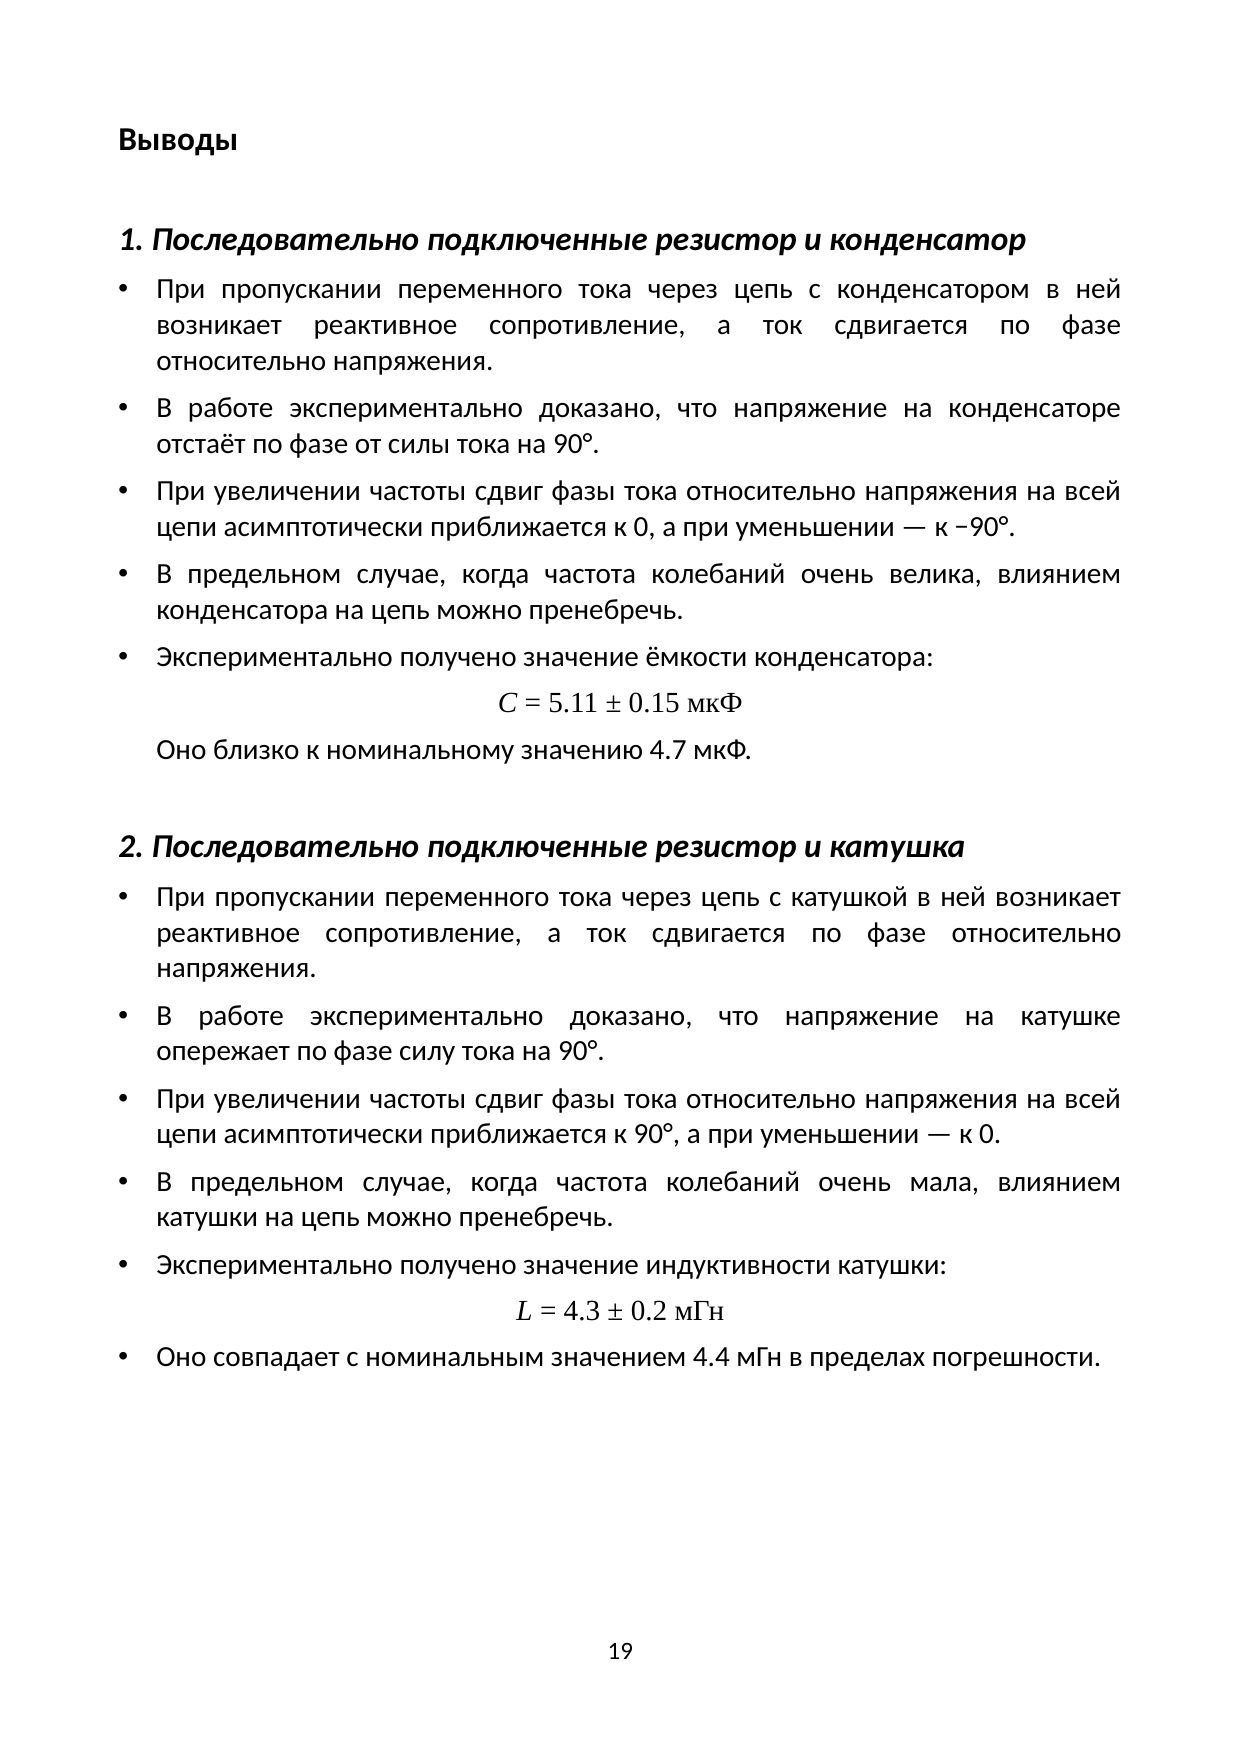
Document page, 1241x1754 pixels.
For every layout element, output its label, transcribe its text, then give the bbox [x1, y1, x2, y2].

list При увеличении частоты сдвиг фазы тока относительно напряжения на всей цепи асимптотически приближается к 90°, а при уменьшении — к 0. [118, 1080, 1122, 1151]
list При пропускании переменного тока через цепь с конденсатором в ней возникает реактивное сопротивление, а ток сдвигается по фазе относительно напряжения. [118, 270, 1122, 377]
list В предельном случае, когда частота колебаний очень мала, влиянием катушки на цепь можно пренебречь. [118, 1163, 1122, 1234]
list Экспериментально получено значение ёмкости конденсатора: [118, 638, 1122, 674]
list Оно совпадает с номинальным значением 4.4 мГн в пределах погрешности. [118, 1338, 1122, 1374]
list В предельном случае, когда частота колебаний очень велика, влиянием конденсатора на цепь можно пренебречь. [118, 555, 1122, 626]
list Экспериментально получено значение индуктивности катушки: [118, 1246, 1122, 1281]
list При пропускании переменного тока через цепь с катушкой в ней возникает реактивное сопротивление, а ток сдвигается по фазе относительно напряжения. [118, 878, 1122, 985]
list При увеличении частоты сдвиг фазы тока относительно напряжения на всей цепи асимптотически приближается к 0, а при уменьшении — к −90°. [118, 472, 1122, 543]
list В работе экспериментально доказано, что напряжение на конденсаторе отстаёт по фазе от силы тока на 90°. [118, 389, 1122, 460]
subtitle Выводы [118, 118, 1122, 159]
text L = 4.3 ± 0.2 мГн [118, 1293, 1122, 1327]
list Оно близко к номинальному значению 4.7 мкФ. [118, 731, 1122, 766]
list В работе экспериментально доказано, что напряжение на катушке опережает по фазе силу тока на 90°. [118, 997, 1122, 1068]
subtitle Последовательно подключенные резистор и катушка [118, 826, 1122, 866]
subtitle Последовательно подключенные резистор и конденсатор [118, 218, 1122, 259]
text C = 5.11 ± 0.15 мкФ [118, 686, 1122, 719]
